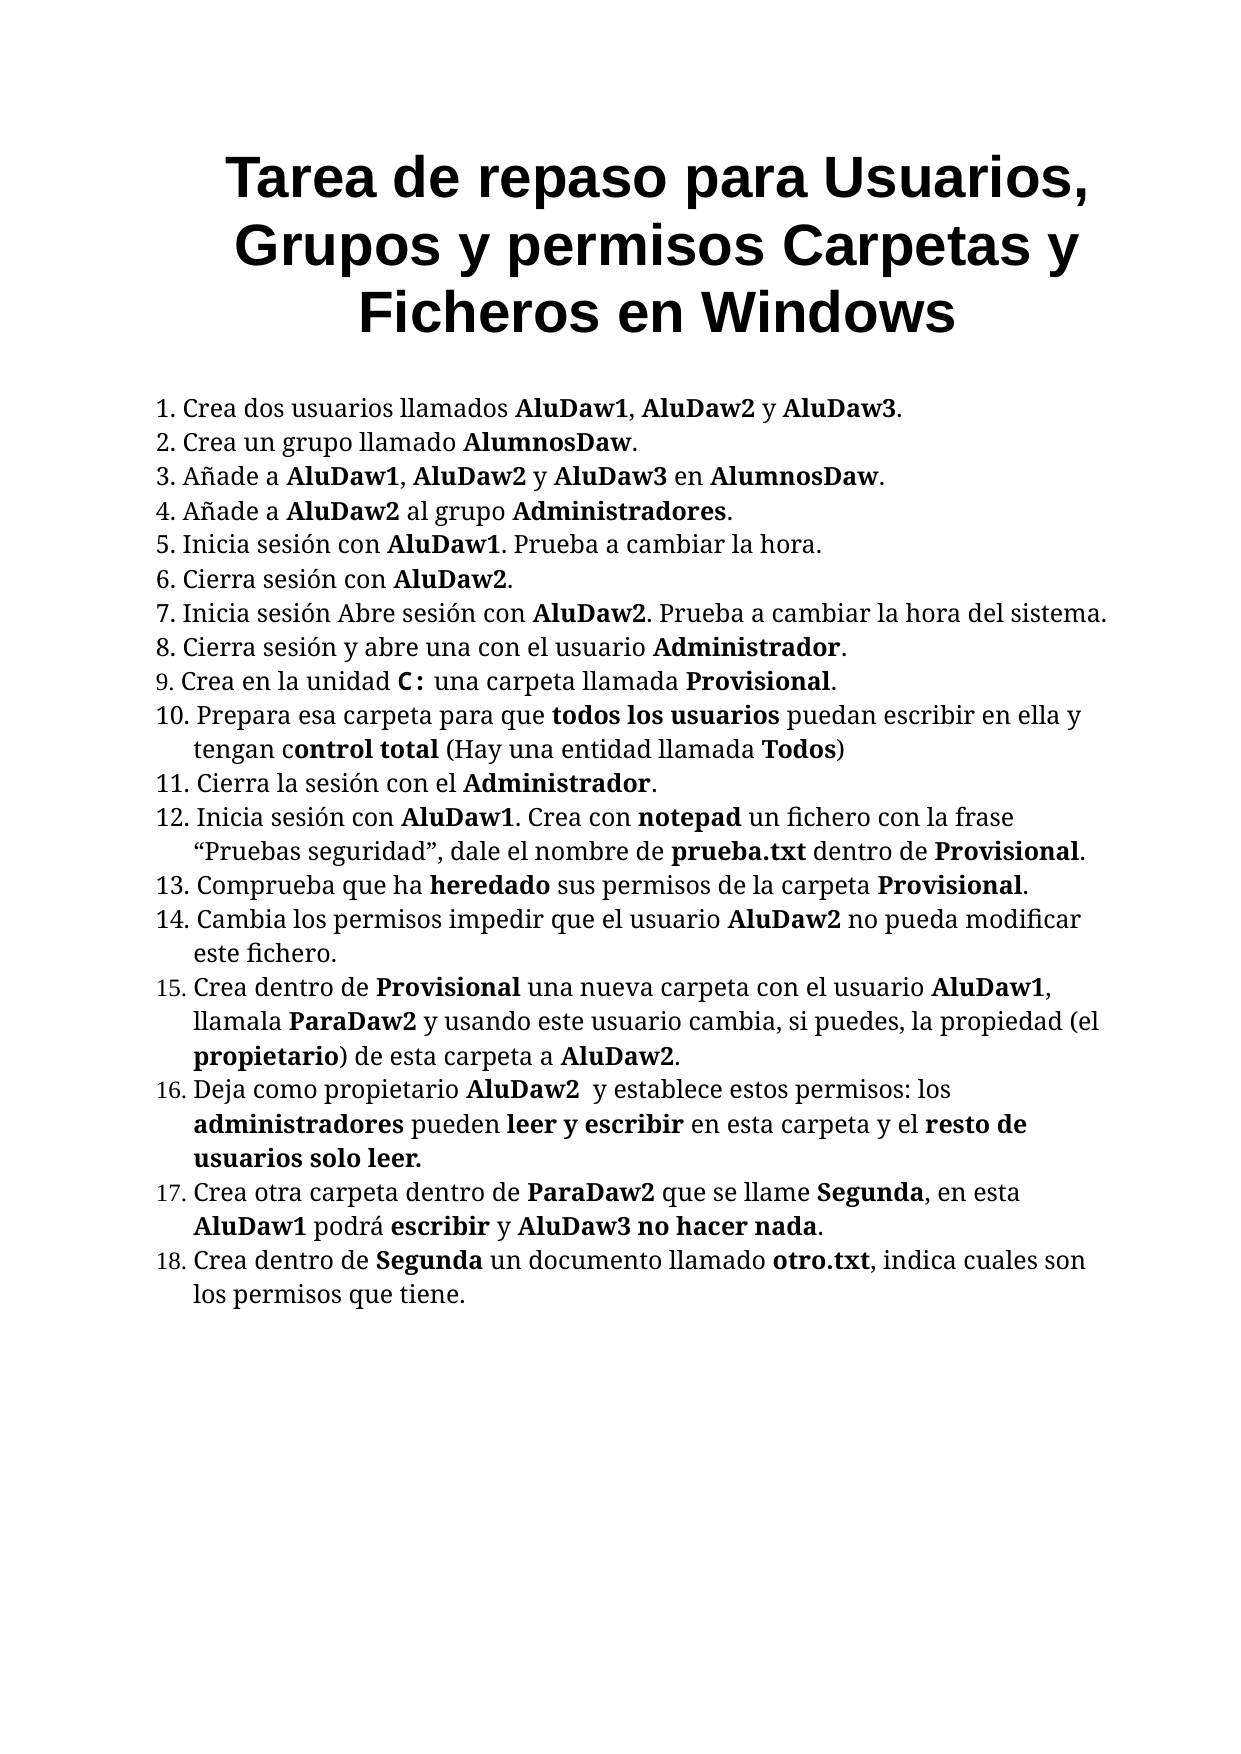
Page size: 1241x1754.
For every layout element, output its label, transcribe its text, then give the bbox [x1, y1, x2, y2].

list Crea dos usuarios llamados AluDaw1, AluDaw2 y AluDaw3. [156, 391, 1122, 425]
list Cierra la sesión con el Administrador. [156, 766, 1122, 800]
list Cambia los permisos impedir que el usuario AluDaw2 no pueda modificar este fichero. [156, 902, 1122, 970]
list Crea dentro de Segunda un documento llamado otro.txt, indica cuales son los permisos que tiene. [156, 1242, 1122, 1311]
list Inicia sesión con AluDaw1. Prueba a cambiar la hora. [156, 527, 1122, 561]
list Añade a AluDaw1, AluDaw2 y AluDaw3 en AlumnosDaw. [156, 459, 1122, 493]
title Tarea de repaso para Usuarios, Grupos y permisos Carpetas y Ficheros en Windows [156, 143, 1122, 344]
list Crea un grupo llamado AlumnosDaw. [156, 425, 1122, 459]
list Prepara esa carpeta para que todos los usuarios puedan escribir en ella y tengan control total (Hay una entidad llamada Todos) [156, 697, 1122, 766]
list Cierra sesión con AluDaw2. [156, 561, 1122, 595]
list Inicia sesión con AluDaw1. Crea con notepad un fichero con la frase “Pruebas seguridad”, dale el nombre de prueba.txt dentro de Provisional. [156, 800, 1122, 868]
list Crea en la unidad C: una carpeta llamada Provisional. [156, 663, 1122, 697]
list Crea otra carpeta dentro de ParaDaw2 que se llame Segunda, en esta AluDaw1 podrá escribir y AluDaw3 no hacer nada. [156, 1174, 1122, 1242]
list Crea dentro de Provisional una nueva carpeta con el usuario AluDaw1, llamala ParaDaw2 y usando este usuario cambia, si puedes, la propiedad (el propietario) de esta carpeta a AluDaw2. [156, 970, 1122, 1072]
list Cierra sesión y abre una con el usuario Administrador. [156, 629, 1122, 663]
list Inicia sesión Abre sesión con AluDaw2. Prueba a cambiar la hora del sistema. [156, 595, 1122, 629]
list Deja como propietario AluDaw2 y establece estos permisos: los administradores pueden leer y escribir en esta carpeta y el resto de usuarios solo leer. [156, 1072, 1122, 1174]
list Comprueba que ha heredado sus permisos de la carpeta Provisional. [156, 868, 1122, 902]
list Añade a AluDaw2 al grupo Administradores. [156, 493, 1122, 527]
